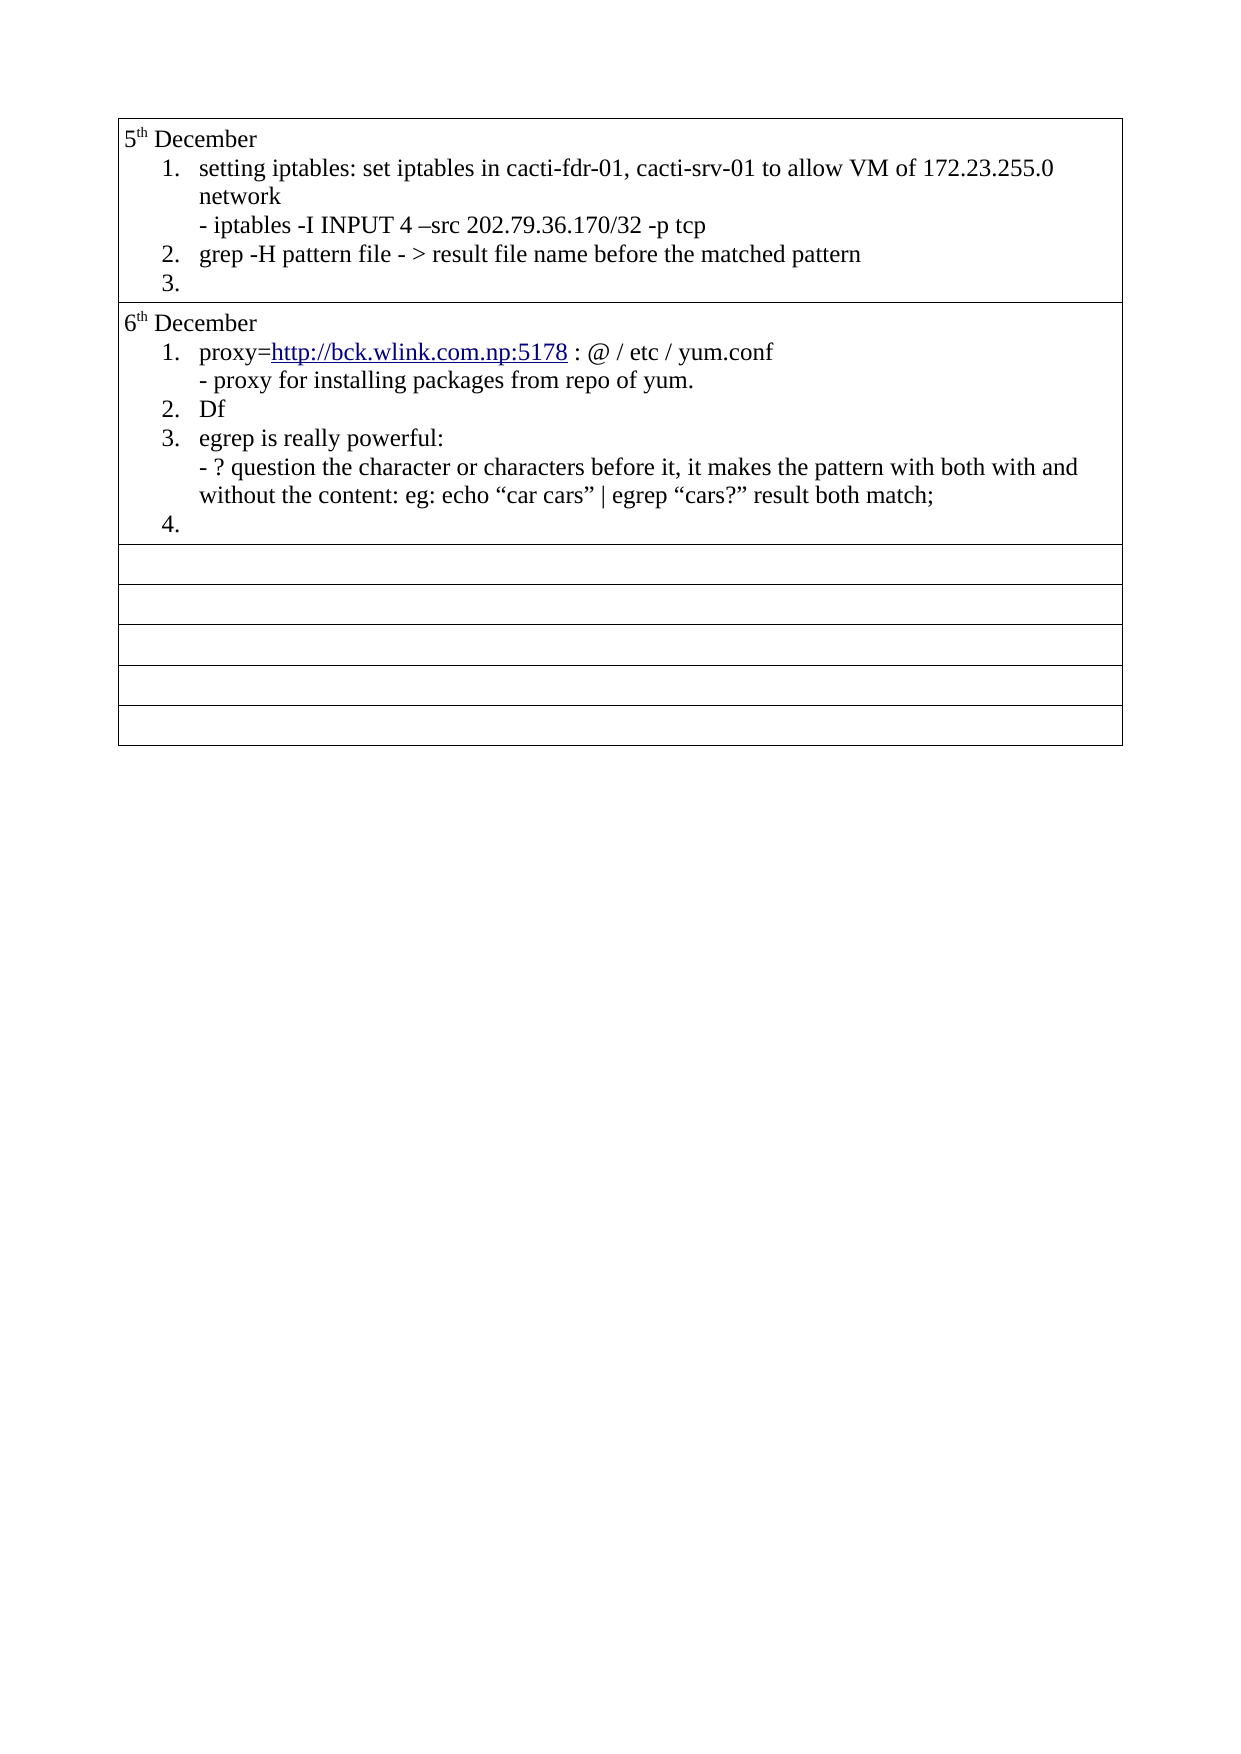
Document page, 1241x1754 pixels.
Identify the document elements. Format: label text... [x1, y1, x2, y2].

table_cell [119, 625, 1122, 665]
table_cell [119, 666, 1122, 705]
table_cell [119, 585, 1122, 624]
table_cell [119, 545, 1122, 584]
table_header 5th December setting iptables: set iptables in cacti-fdr-01, cacti-srv-01 to allow VM of 172.23.255.0 network - iptables -I INPUT 4 –src 202.79.36.170/32 -p tcp grep -H pattern file - > result file name before the matched pattern [119, 119, 1122, 302]
table_cell [119, 706, 1122, 745]
table_cell 6th December proxy=http://bck.wlink.com.np:5178 : @ / etc / yum.conf - proxy for installing packages from repo of yum. Df egrep is really powerful: - ? question the character or characters before it, it makes the pattern with both with and without the content: eg: echo “car cars” | egrep “cars?” result both match; [119, 303, 1122, 544]
